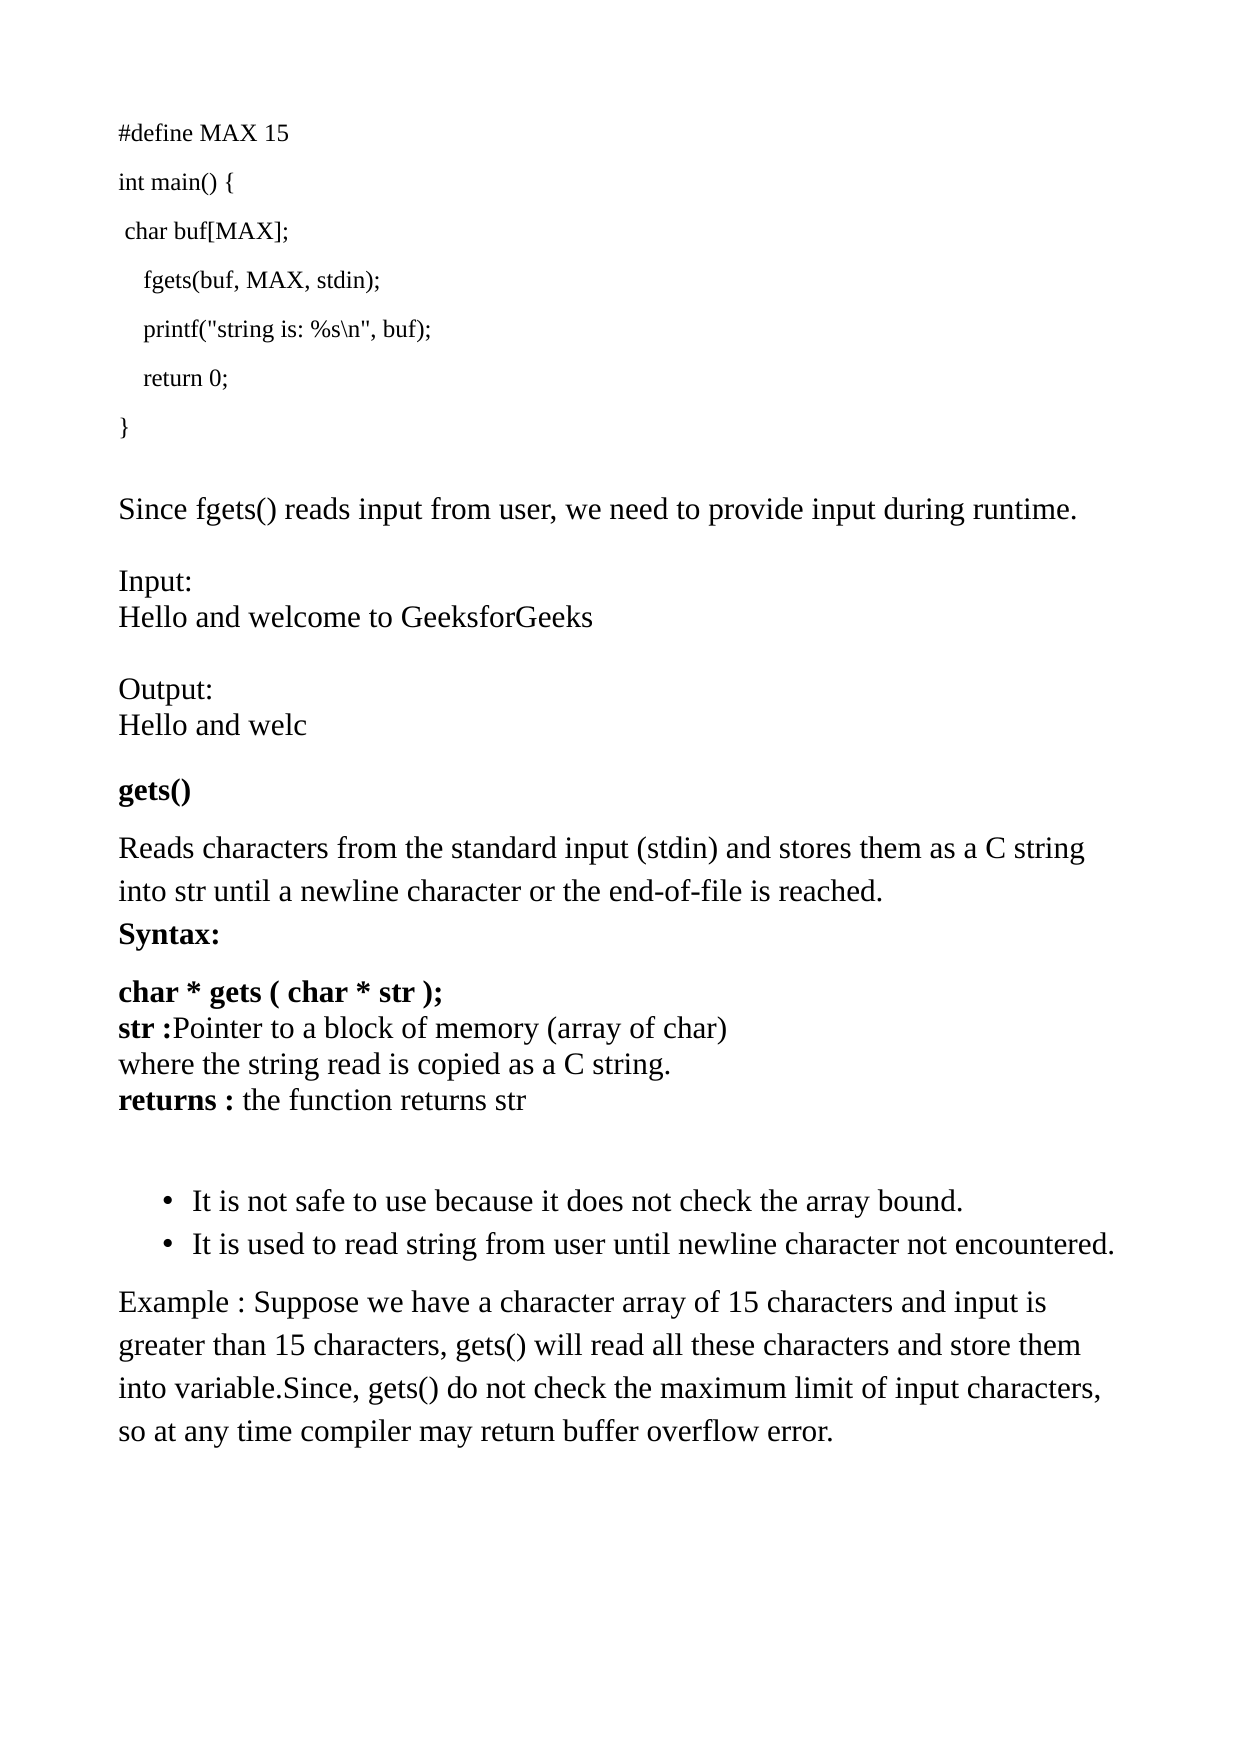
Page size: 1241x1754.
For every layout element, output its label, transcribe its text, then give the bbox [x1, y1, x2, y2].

list It is not safe to use because it does not check the array bound. [162, 1182, 1122, 1218]
text Hello and welcome to GeeksforGeeks [118, 598, 1122, 634]
text Input: [118, 562, 1122, 598]
list It is used to read string from user until newline character not encountered. [162, 1225, 1122, 1261]
text gets() [118, 771, 1122, 807]
text Since fgets() reads input from user, we need to provide input during runtime. [118, 490, 1122, 526]
text int main() { [118, 167, 1122, 196]
text fgets(buf, MAX, stdin); [118, 265, 1122, 294]
text Hello and welc [118, 706, 1122, 742]
text returns : the function returns str [118, 1081, 1122, 1117]
text char buf[MAX]; [118, 216, 1122, 245]
text } [118, 412, 1122, 441]
text Output: [118, 670, 1122, 706]
text Reads characters from the standard input (stdin) and stores them as a C string into str until a newline character or the end-of-file is reached. Syntax: [118, 829, 1122, 951]
text printf("string is: %s\n", buf); [118, 314, 1122, 343]
text Example : Suppose we have a character array of 15 characters and input is greater than 15 characters, gets() will read all these characters and store them into variable.Since, gets() do not check the maximum limit of input characters, so at any time compiler may return buffer overflow error. [118, 1283, 1122, 1448]
text #define MAX 15 [118, 118, 1122, 147]
text where the string read is copied as a C string. [118, 1045, 1122, 1081]
text char * gets ( char * str ); [118, 973, 1122, 1009]
text str :Pointer to a block of memory (array of char) [118, 1009, 1122, 1045]
text return 0; [118, 363, 1122, 392]
